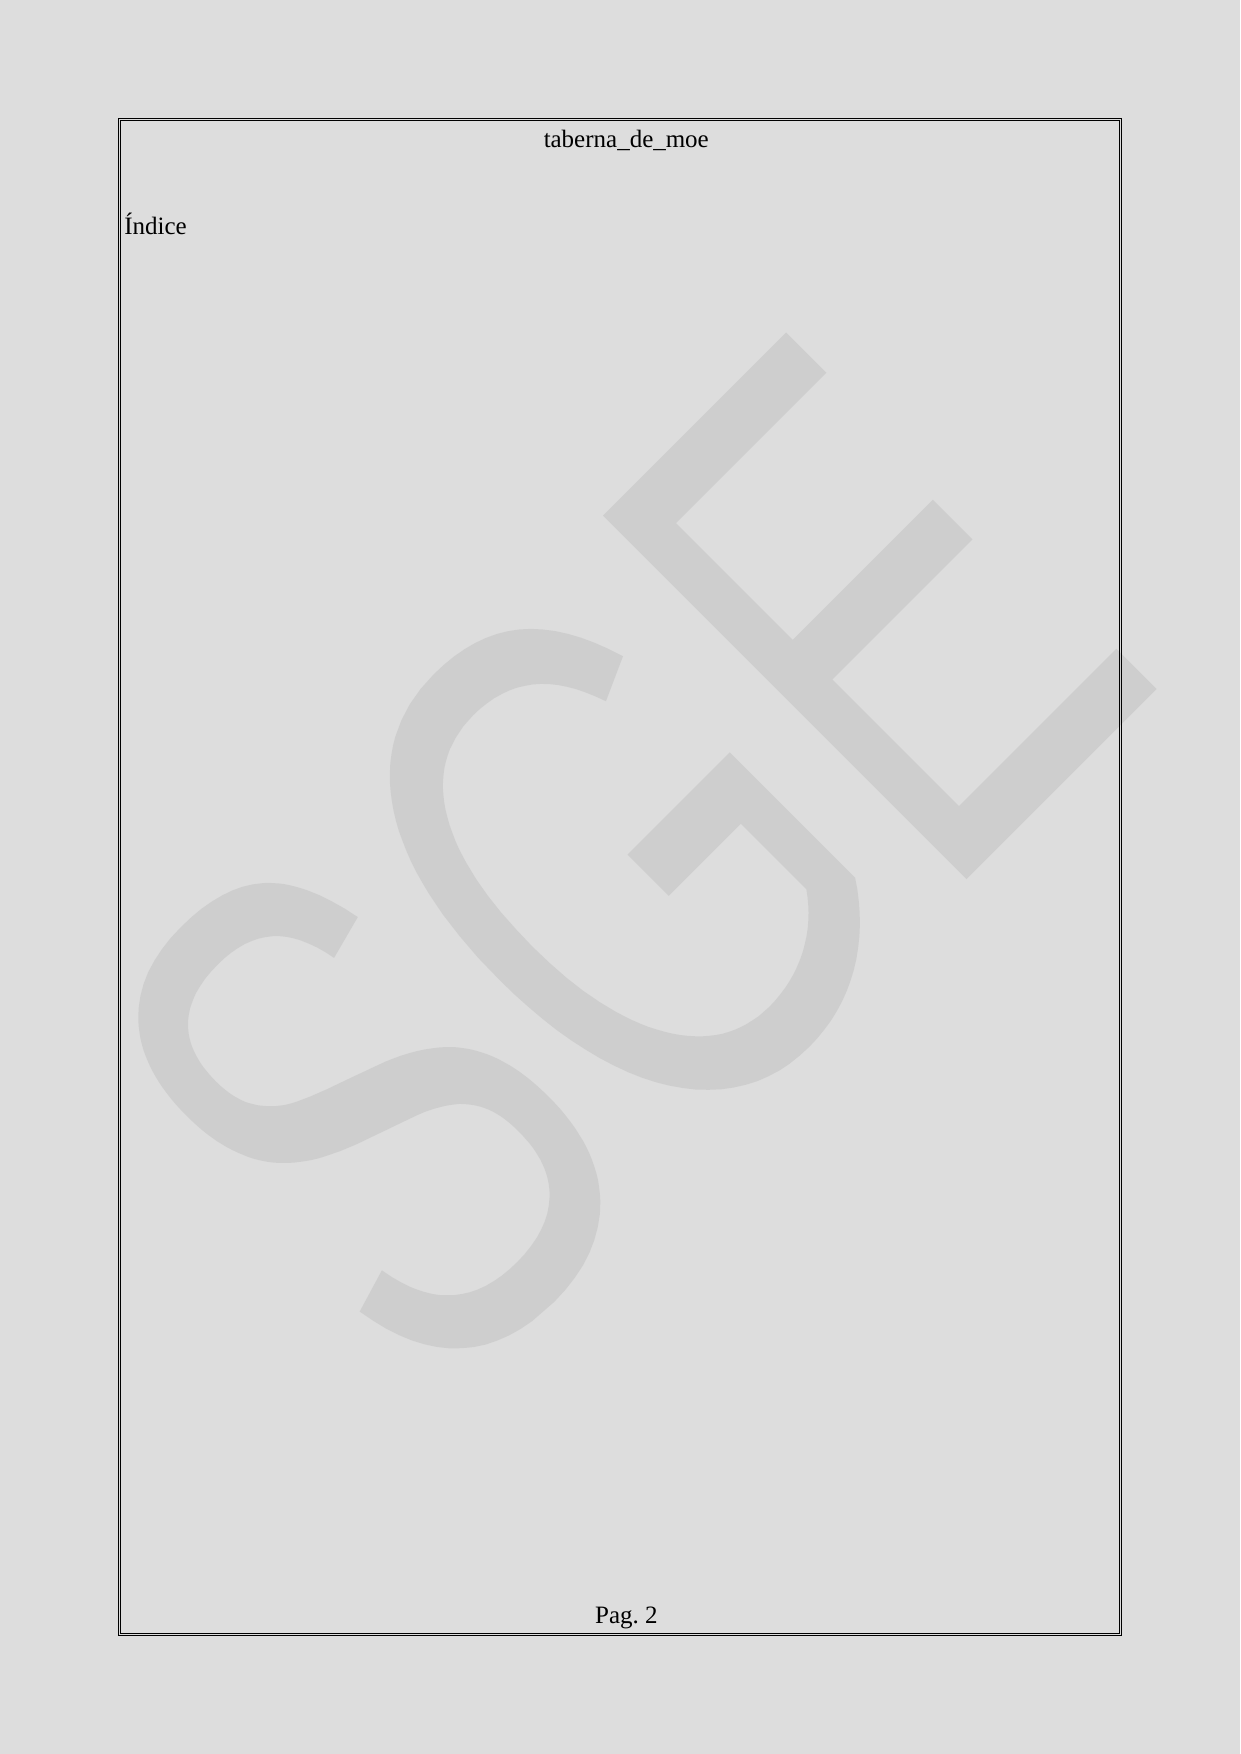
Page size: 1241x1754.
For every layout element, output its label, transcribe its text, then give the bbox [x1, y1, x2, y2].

text Índice [124, 211, 1116, 240]
